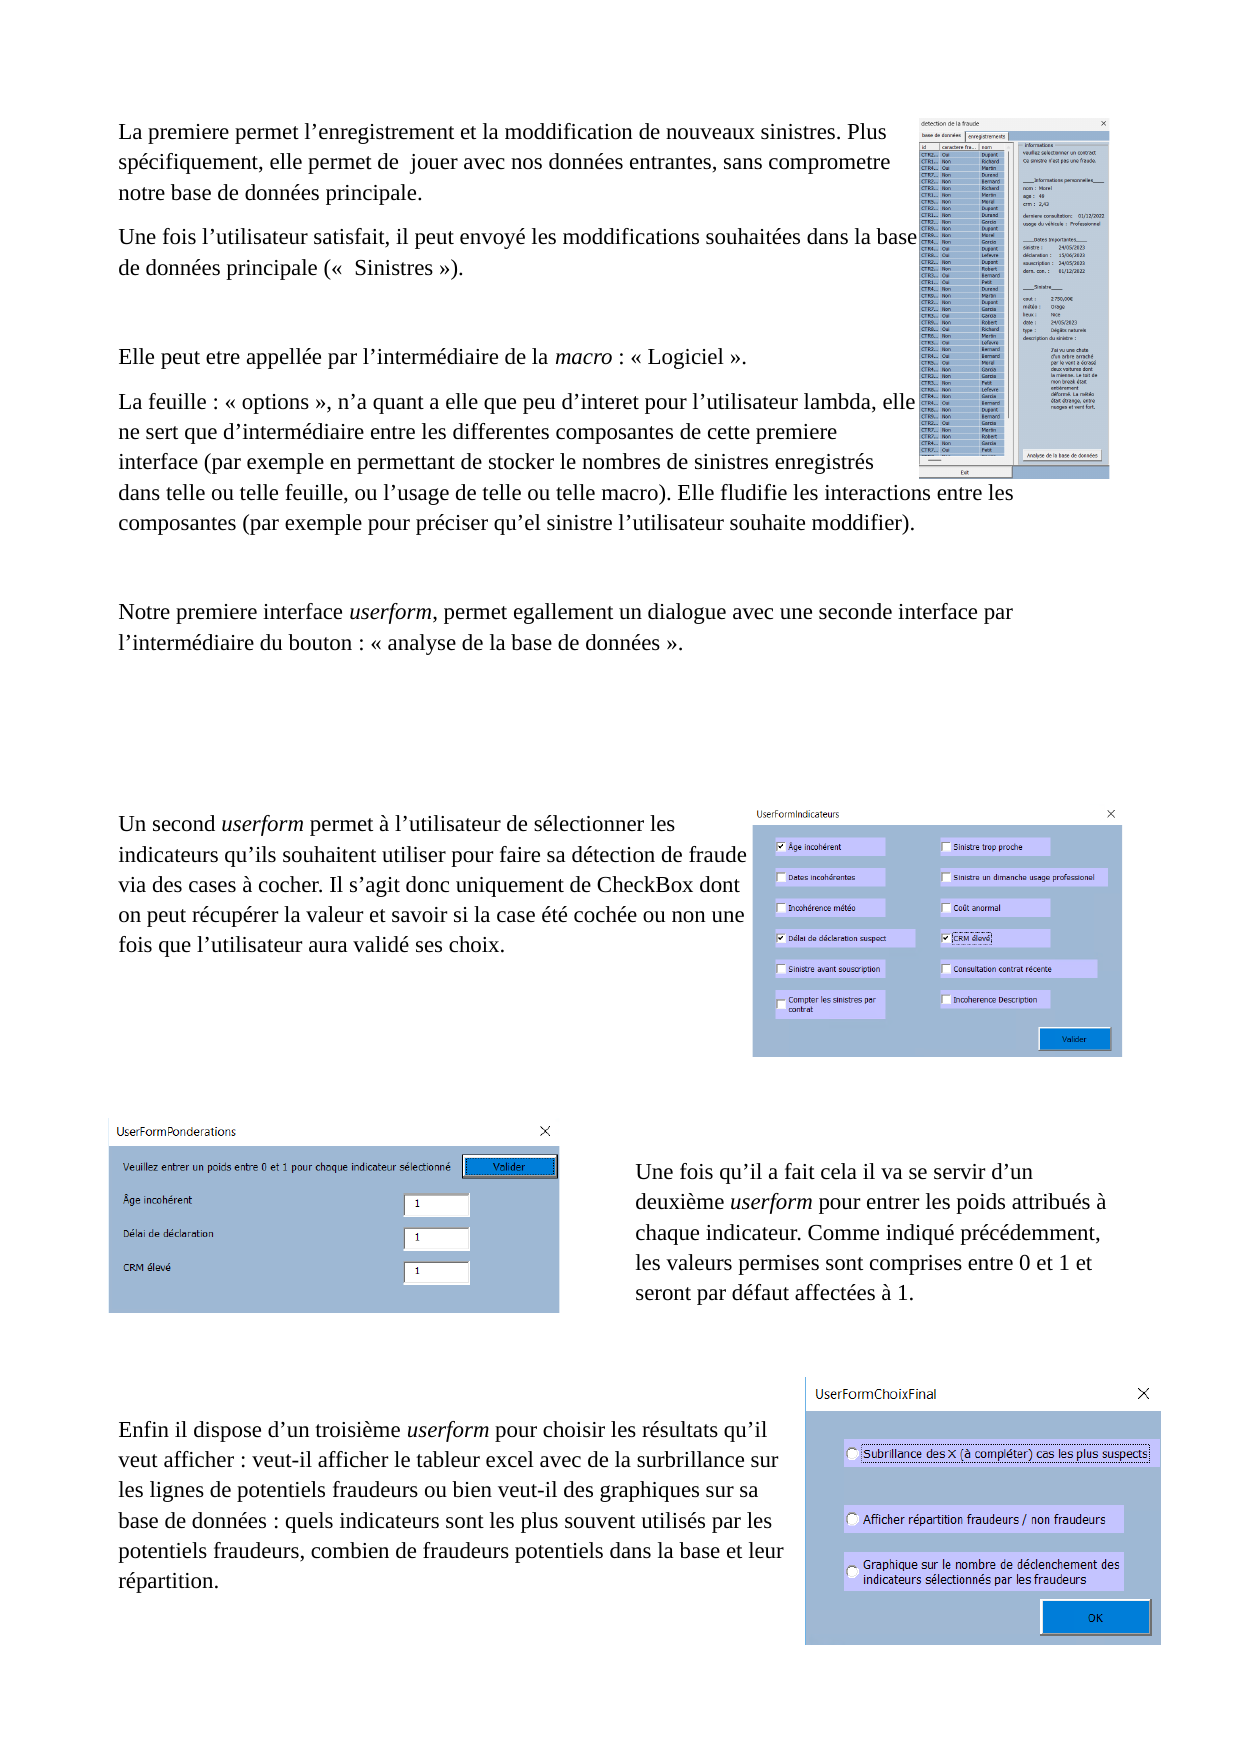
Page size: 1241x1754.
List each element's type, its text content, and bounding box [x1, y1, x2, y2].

text Une fois l’utilisateur satisfait, il peut envoyé les moddifications souhaitées dans la base de données principale (« Sinistres »). [118, 223, 919, 280]
text Un second userform permet à l’utilisateur de sélectionner les indicateurs qu’ils souhaitent utiliser pour faire sa détection de fraude via des cases à cocher. Il s’agit donc uniquement de CheckBox dont on peut récupérer la valeur et savoir si la case été cochée ou non une fois que l’utilisateur aura validé ses choix. [118, 811, 752, 958]
text La feuille : « options », n’a quant a elle que peu d’interet pour l’utilisateur lambda, elle ne sert que d’intermédiaire entre les differentes composantes de cette premiere interface (par exemple en permettant de stocker le nombres de sinistres enregistrés dans telle ou telle feuille, ou l’usage de telle ou telle macro). Elle fludifie les interactions entre les composantes (par exemple pour préciser qu’el sinistre l’utilisateur souhaite moddifier). [118, 388, 1122, 535]
text Une fois qu’il a fait cela il va se servir d’un deuxième userform pour entrer les poids attribués à chaque indicateur. Comme indiqué précédemment, les valeurs permises sont comprises entre 0 et 1 et seront par défaut affectées à 1. [560, 1158, 1122, 1305]
text Enfin il dispose d’un troisième userform pour choisir les résultats qu’il veut afficher : veut-il afficher le tableur excel avec de la surbrillance sur les lignes de potentiels fraudeurs ou bien veut-il des graphiques sur sa base de données : quels indicateurs sont les plus souvent utilisés par les potentiels fraudeurs, combien de fraudeurs potentiels dans la base et leur répartition. [118, 1416, 805, 1593]
text La premiere permet l’enregistrement et la moddification de nouveaux sinistres. Plus spécifiquement, elle permet de jouer avec nos données entrantes, sans comprometre notre base de données principale. [118, 118, 919, 205]
text Elle peut etre appellée par l’intermédiaire de la macro : « Logiciel ». [118, 343, 919, 369]
text Notre premiere interface userform, permet egallement un dialogue avec une seconde interface par l’intermédiaire du bouton : « analyse de la base de données ». [118, 598, 1122, 655]
